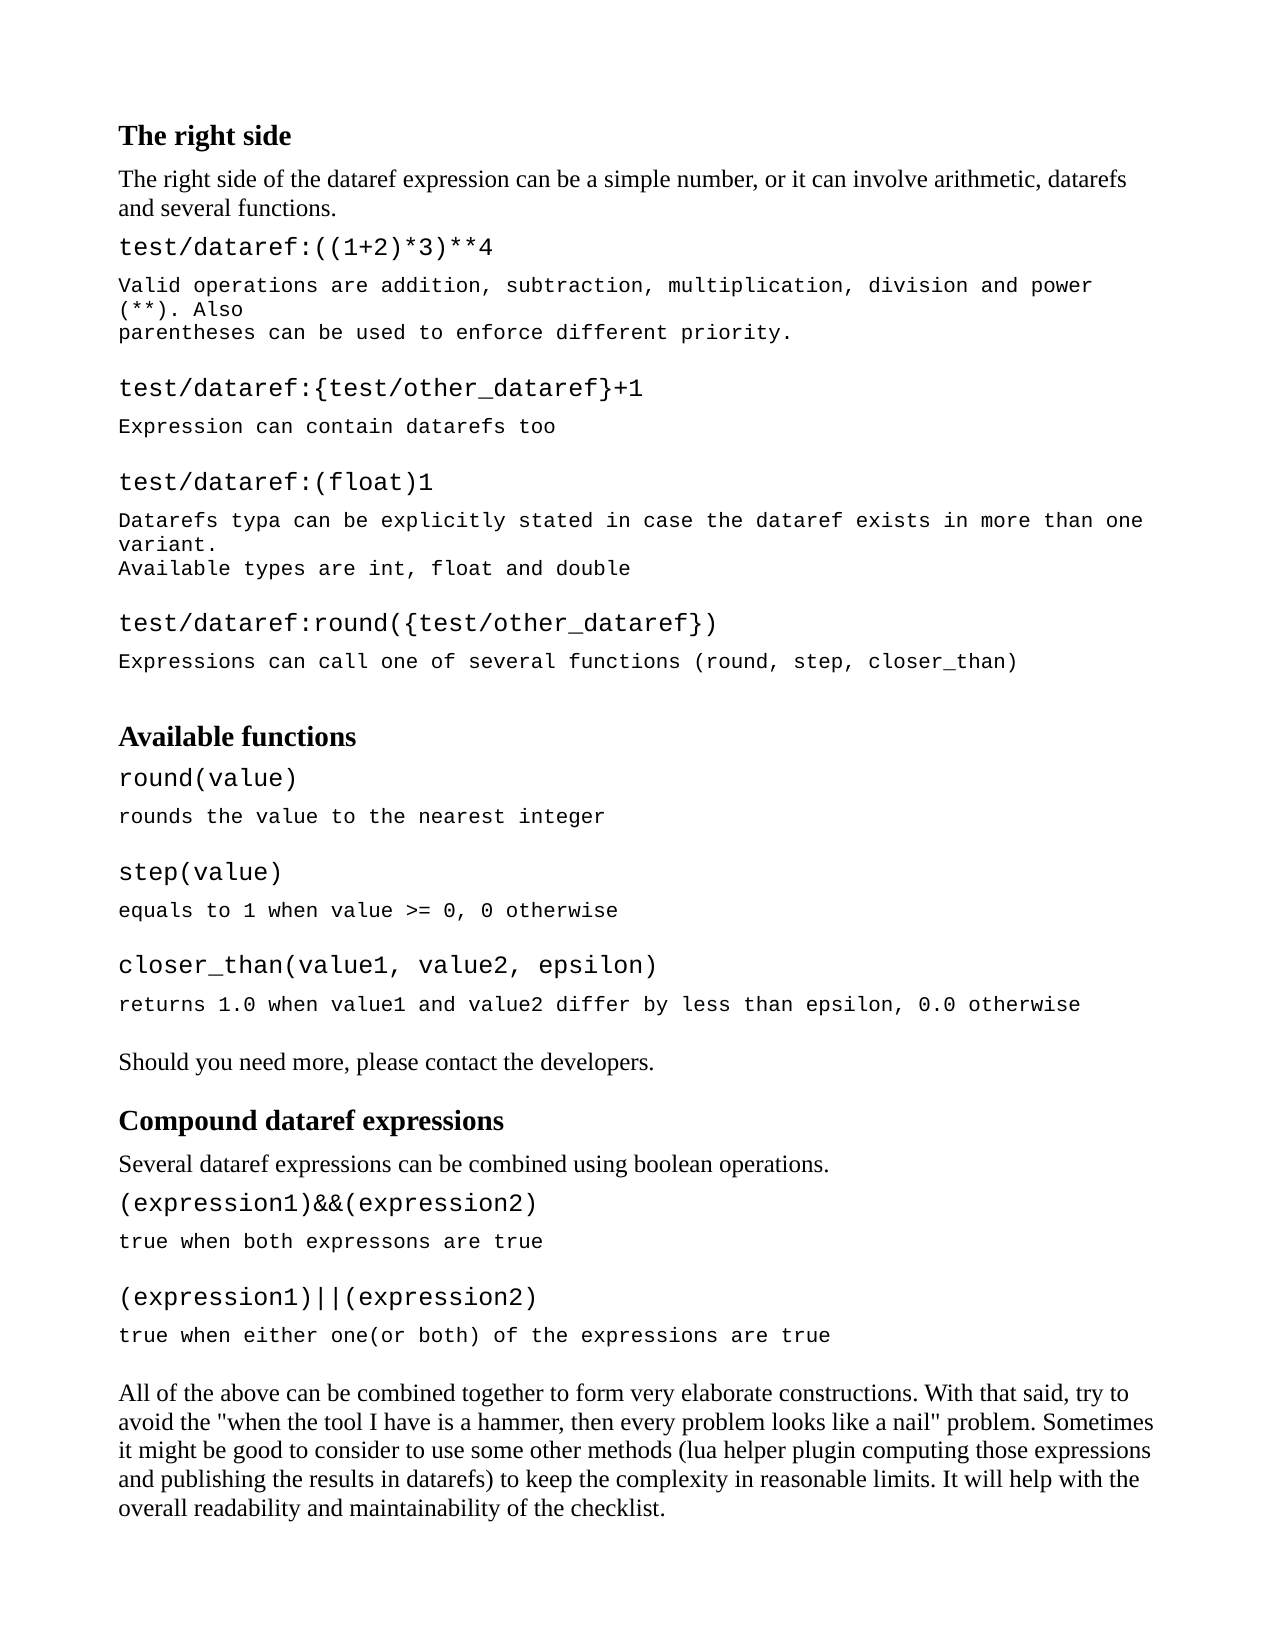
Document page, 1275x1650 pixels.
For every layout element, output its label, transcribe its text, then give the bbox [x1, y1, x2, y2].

text rounds the value to the nearest integer [118, 806, 1157, 830]
text test/dataref:(float)1 [118, 469, 1157, 498]
text true when either one(or both) of the expressions are true [118, 1325, 1157, 1349]
text Valid operations are addition, subtraction, multiplication, division and power (**). Also [118, 275, 1157, 322]
text Available types are int, float and double [118, 557, 1157, 581]
text equals to 1 when value >= 0, 0 otherwise [118, 900, 1157, 924]
subtitle Available functions [118, 719, 1157, 753]
text The right side of the dataref expression can be a simple number, or it can involve arithmetic, datarefs and several functions. [118, 164, 1157, 222]
text (expression1)&&(expression2) [118, 1190, 1157, 1218]
text test/dataref:((1+2)*3)**4 [118, 234, 1157, 262]
text (expression1)||(expression2) [118, 1284, 1157, 1312]
text returns 1.0 when value1 and value2 differ by less than epsilon, 0.0 otherwise [118, 994, 1157, 1018]
text closer_than(value1, value2, epsilon) [118, 953, 1157, 981]
text Datarefs typa can be explicitly stated in case the dataref exists in more than one variant. [118, 510, 1157, 557]
text round(value) [118, 765, 1157, 793]
text test/dataref:{test/other_dataref}+1 [118, 375, 1157, 404]
text Expression can contain datarefs too [118, 416, 1157, 440]
text Should you need more, please contact the developers. [118, 1047, 1157, 1076]
text Expressions can call one of several functions (round, step, closer_than) [118, 651, 1157, 675]
text All of the above can be combined together to form very elaborate constructions. With that said, try to avoid the "when the tool I have is a hammer, then every problem looks like a nail" problem. Sometimes it might be good to consider to use some other methods (lua helper plugin computing those expressions and publishing the results in datarefs) to keep the complexity in reasonable limits. It will help with the overall readability and maintainability of the checklist. [118, 1378, 1157, 1522]
text step(value) [118, 859, 1157, 887]
text parentheses can be used to enforce different priority. [118, 322, 1157, 346]
text true when both expressons are true [118, 1231, 1157, 1255]
subtitle The right side [118, 118, 1157, 152]
text Several dataref expressions can be combined using boolean operations. [118, 1149, 1157, 1178]
text test/dataref:round({test/other_dataref}) [118, 611, 1157, 639]
subtitle Compound dataref expressions [118, 1103, 1157, 1136]
